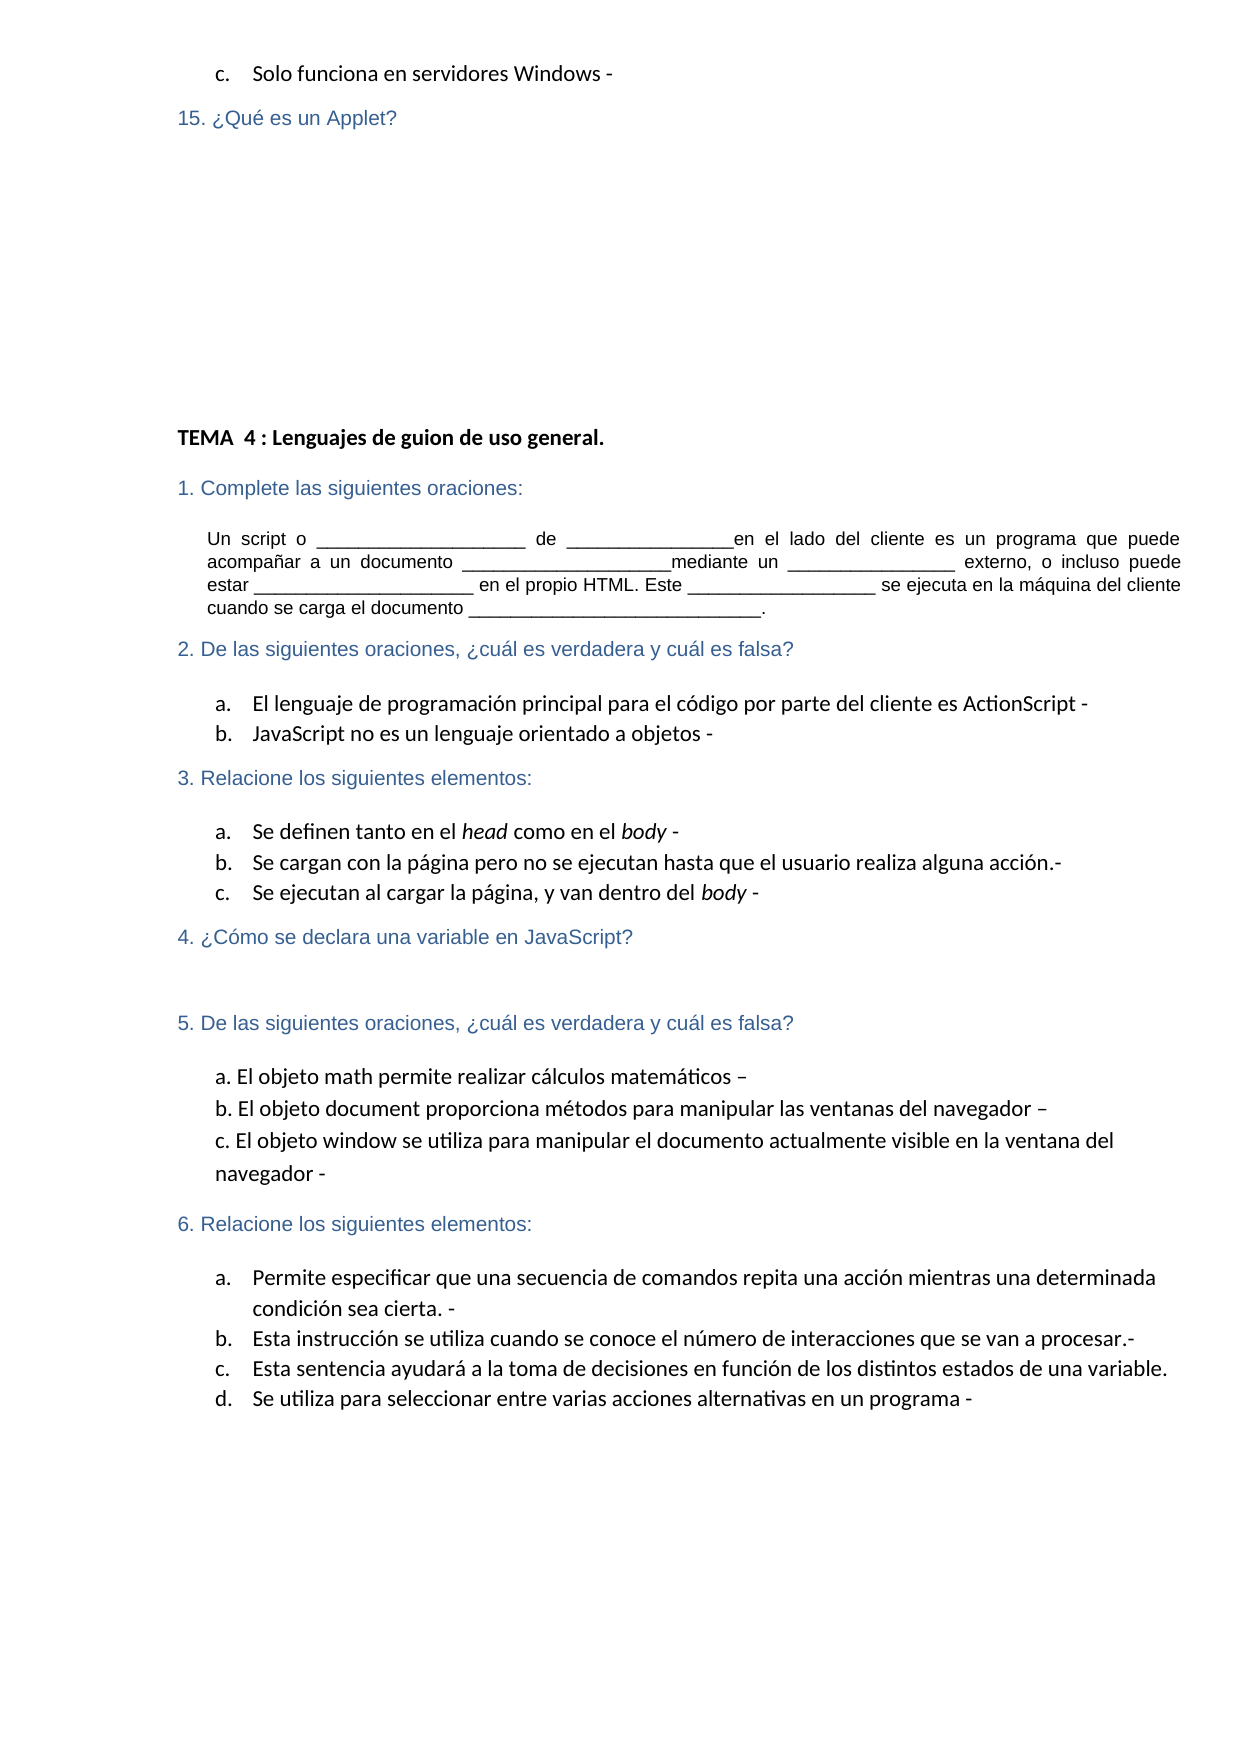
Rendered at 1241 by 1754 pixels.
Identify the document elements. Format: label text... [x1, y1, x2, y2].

list El lenguaje de programación principal para el código por parte del cliente es ActionScript - [215, 689, 1181, 717]
subtitle 1. Complete las siguientes oraciones: [177, 476, 1181, 526]
list JavaScript no es un lenguaje orientado a objetos - [215, 719, 1181, 747]
list Esta sentencia ayudará a la toma de decisiones en función de los distintos estados de una variable. [215, 1354, 1181, 1382]
list Solo funciona en servidores Windows - [215, 59, 1181, 87]
text TEMA 4 : Lenguajes de guion de uso general. [177, 423, 1181, 451]
list Un script o ____________________ de ________________en el lado del cliente es un programa que puede acompañar a un documento ____________________mediante un ________________ externo, o incluso puede estar _____________________ en el propio HTML. Este __________________ se ejecuta en la máquina del cliente cuando se carga el documento ____________________________. [207, 527, 1181, 619]
subtitle 2. De las siguientes oraciones, ¿cuál es verdadera y cuál es falsa? [177, 637, 1181, 687]
list Se cargan con la página pero no se ejecutan hasta que el usuario realiza alguna acción.- [215, 848, 1181, 876]
list Se ejecutan al cargar la página, y van dentro del body - [215, 878, 1181, 906]
list Esta instrucción se utiliza cuando se conoce el número de interacciones que se van a procesar.- [215, 1324, 1181, 1352]
text a. El objeto math permite realizar cálculos matemáticos – b. El objeto document proporciona métodos para manipular las ventanas del navegador – c. El objeto window se utiliza para manipular el documento actualmente visible en la ventana del navegador - [215, 1062, 1181, 1187]
subtitle 15. ¿Qué es un Applet? [177, 106, 1181, 156]
list Permite especificar que una secuencia de comandos repita una acción mientras una determinada condición sea cierta. - [215, 1263, 1181, 1322]
subtitle 6. Relacione los siguientes elementos: [177, 1212, 1181, 1262]
list Se definen tanto en el head como en el body - [215, 817, 1181, 846]
subtitle 4. ¿Cómo se declara una variable en JavaScript? [177, 925, 1181, 949]
subtitle 3. Relacione los siguientes elementos: [177, 766, 1181, 816]
subtitle 5. De las siguientes oraciones, ¿cuál es verdadera y cuál es falsa? [177, 1011, 1181, 1060]
list Se utiliza para seleccionar entre varias acciones alternativas en un programa - [215, 1384, 1181, 1443]
